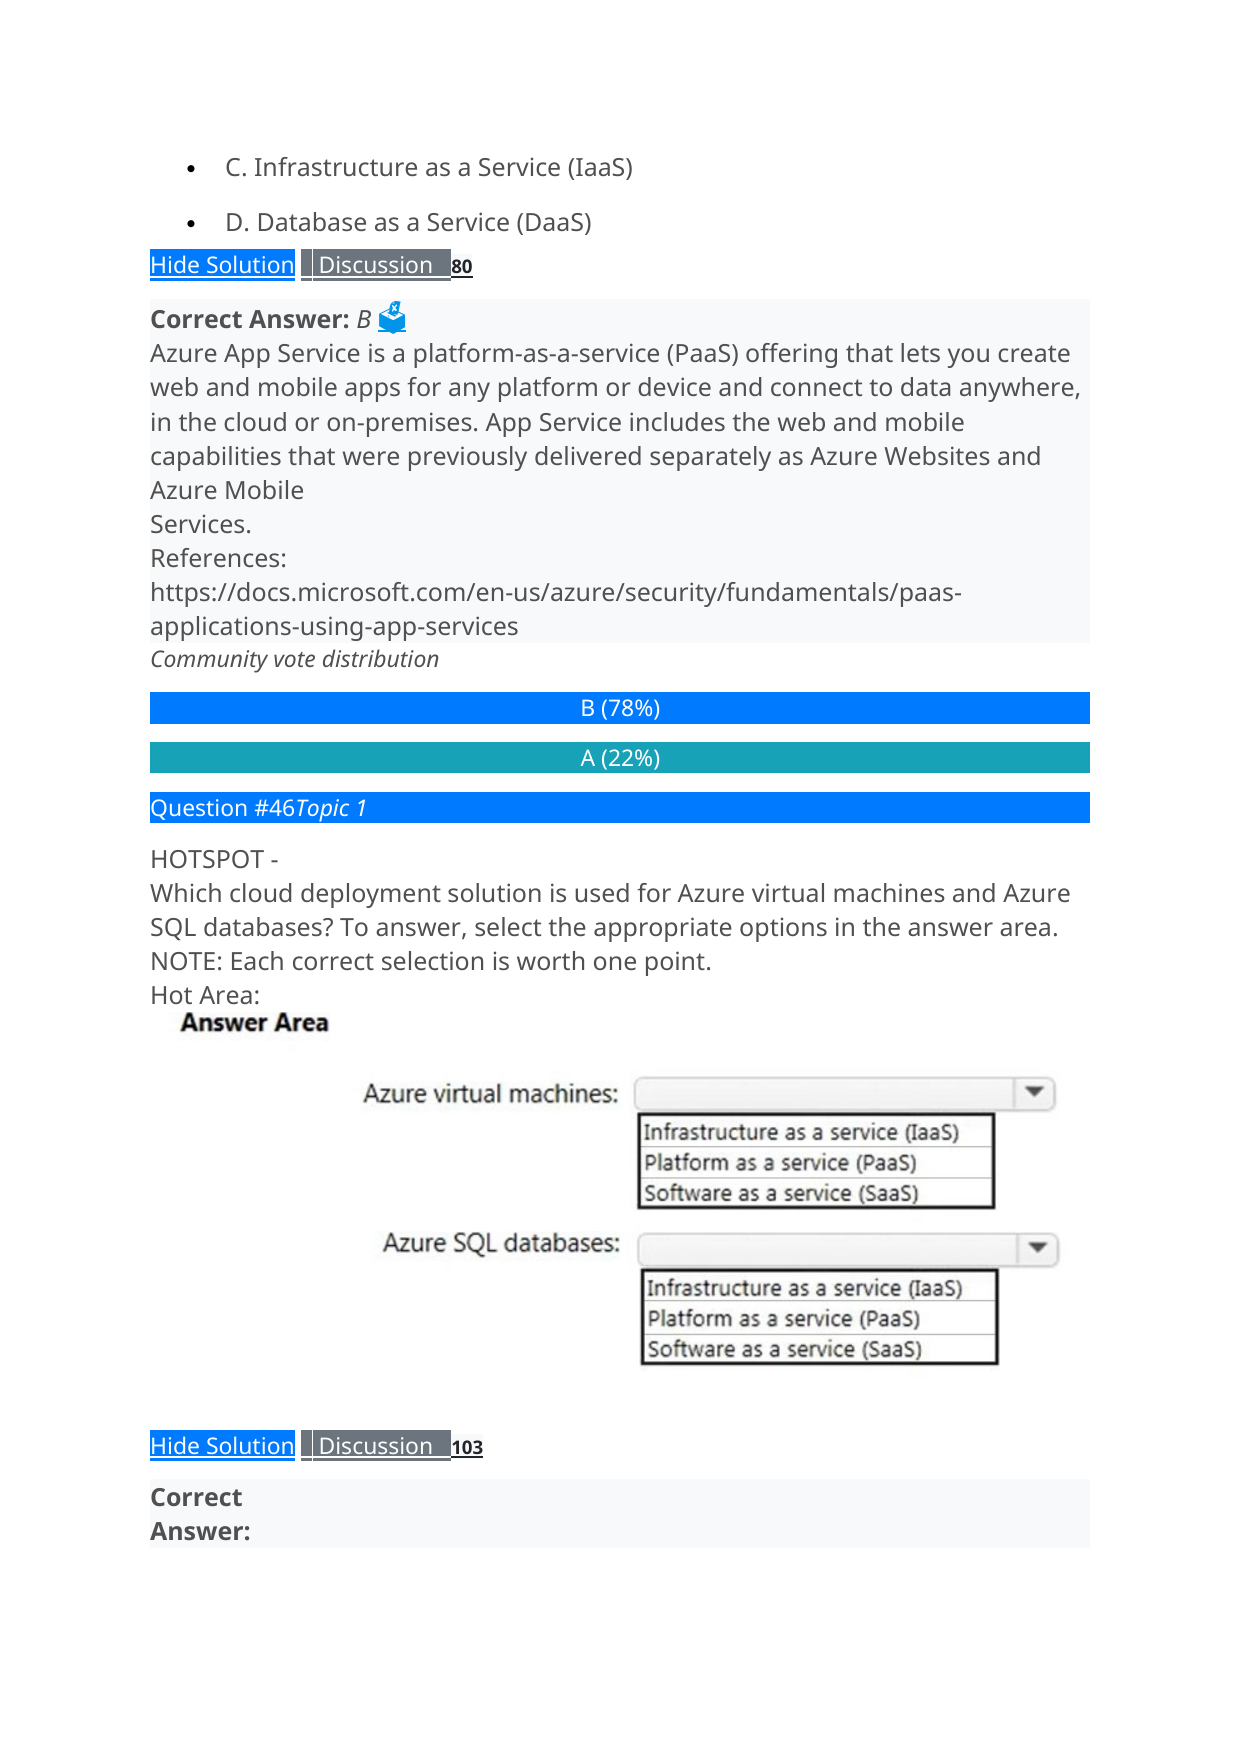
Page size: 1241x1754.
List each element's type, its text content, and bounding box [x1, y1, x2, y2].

text Correct Answer: [150, 1479, 1090, 1548]
text Question #46Topic 1 [150, 792, 1090, 823]
text Hide Solution Discussion 80 [150, 249, 1090, 281]
text Community vote distribution [150, 643, 1090, 674]
text Correct Answer: B 🗳️ Azure App Service is a platform-as-a-service (PaaS) offering that lets you create web and mobile apps for any platform or device and connect to data anywhere, in the cloud or on-premises. App Service includes the web and mobile capabilities that were previously delivered separately as Azure Websites and Azure Mobile Services. References: https://docs.microsoft.com/en-us/azure/security/fundamentals/paas-applications-using-app-services [150, 299, 1090, 643]
text B (78%) [150, 692, 1090, 724]
text HOTSPOT - Which cloud deployment solution is used for Azure virtual machines and Azure SQL databases? To answer, select the appropriate options in the answer area. NOTE: Each correct selection is worth one point. Hot Area: [150, 842, 1090, 1012]
text A (22%) [150, 742, 1090, 773]
list C. Infrastructure as a Service (IaaS) [187, 150, 1090, 184]
list D. Database as a Service (DaaS) [187, 205, 1090, 239]
text Hide Solution Discussion 103 [150, 1430, 1090, 1461]
